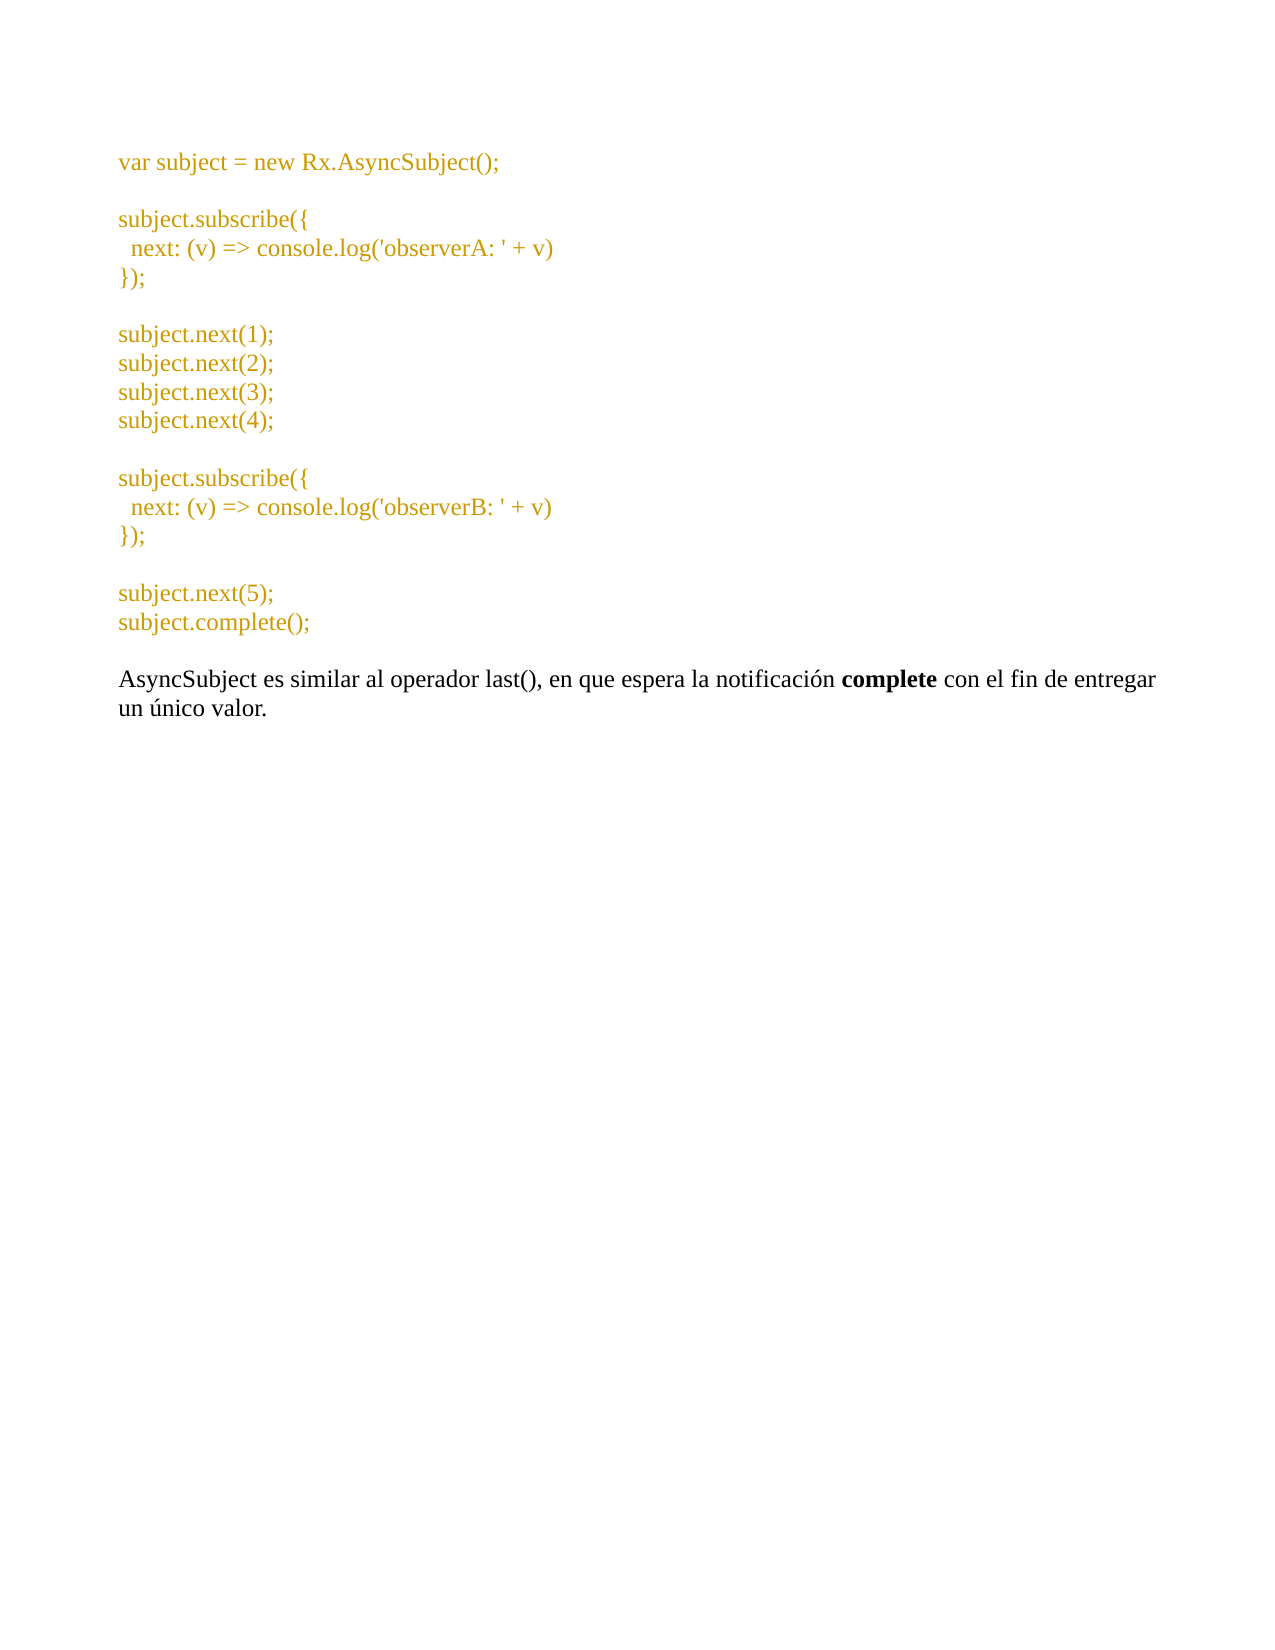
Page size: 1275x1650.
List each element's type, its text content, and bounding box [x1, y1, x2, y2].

text var subject = new Rx.AsyncSubject(); [118, 147, 1157, 176]
text AsyncSubject es similar al operador last(), en que espera la notificación complete con el fin de entregar un único valor. [118, 664, 1157, 722]
text next: (v) => console.log('observerB: ' + v) [118, 492, 1157, 521]
text }); [118, 262, 1157, 291]
text }); [118, 521, 1157, 549]
text subject.next(1); [118, 319, 1157, 348]
text subject.next(2); [118, 348, 1157, 377]
text subject.next(3); [118, 377, 1157, 406]
text subject.subscribe({ [118, 204, 1157, 233]
text subject.next(4); [118, 406, 1157, 434]
text subject.complete(); [118, 607, 1157, 636]
text next: (v) => console.log('observerA: ' + v) [118, 233, 1157, 262]
text subject.next(5); [118, 578, 1157, 607]
text subject.subscribe({ [118, 463, 1157, 492]
